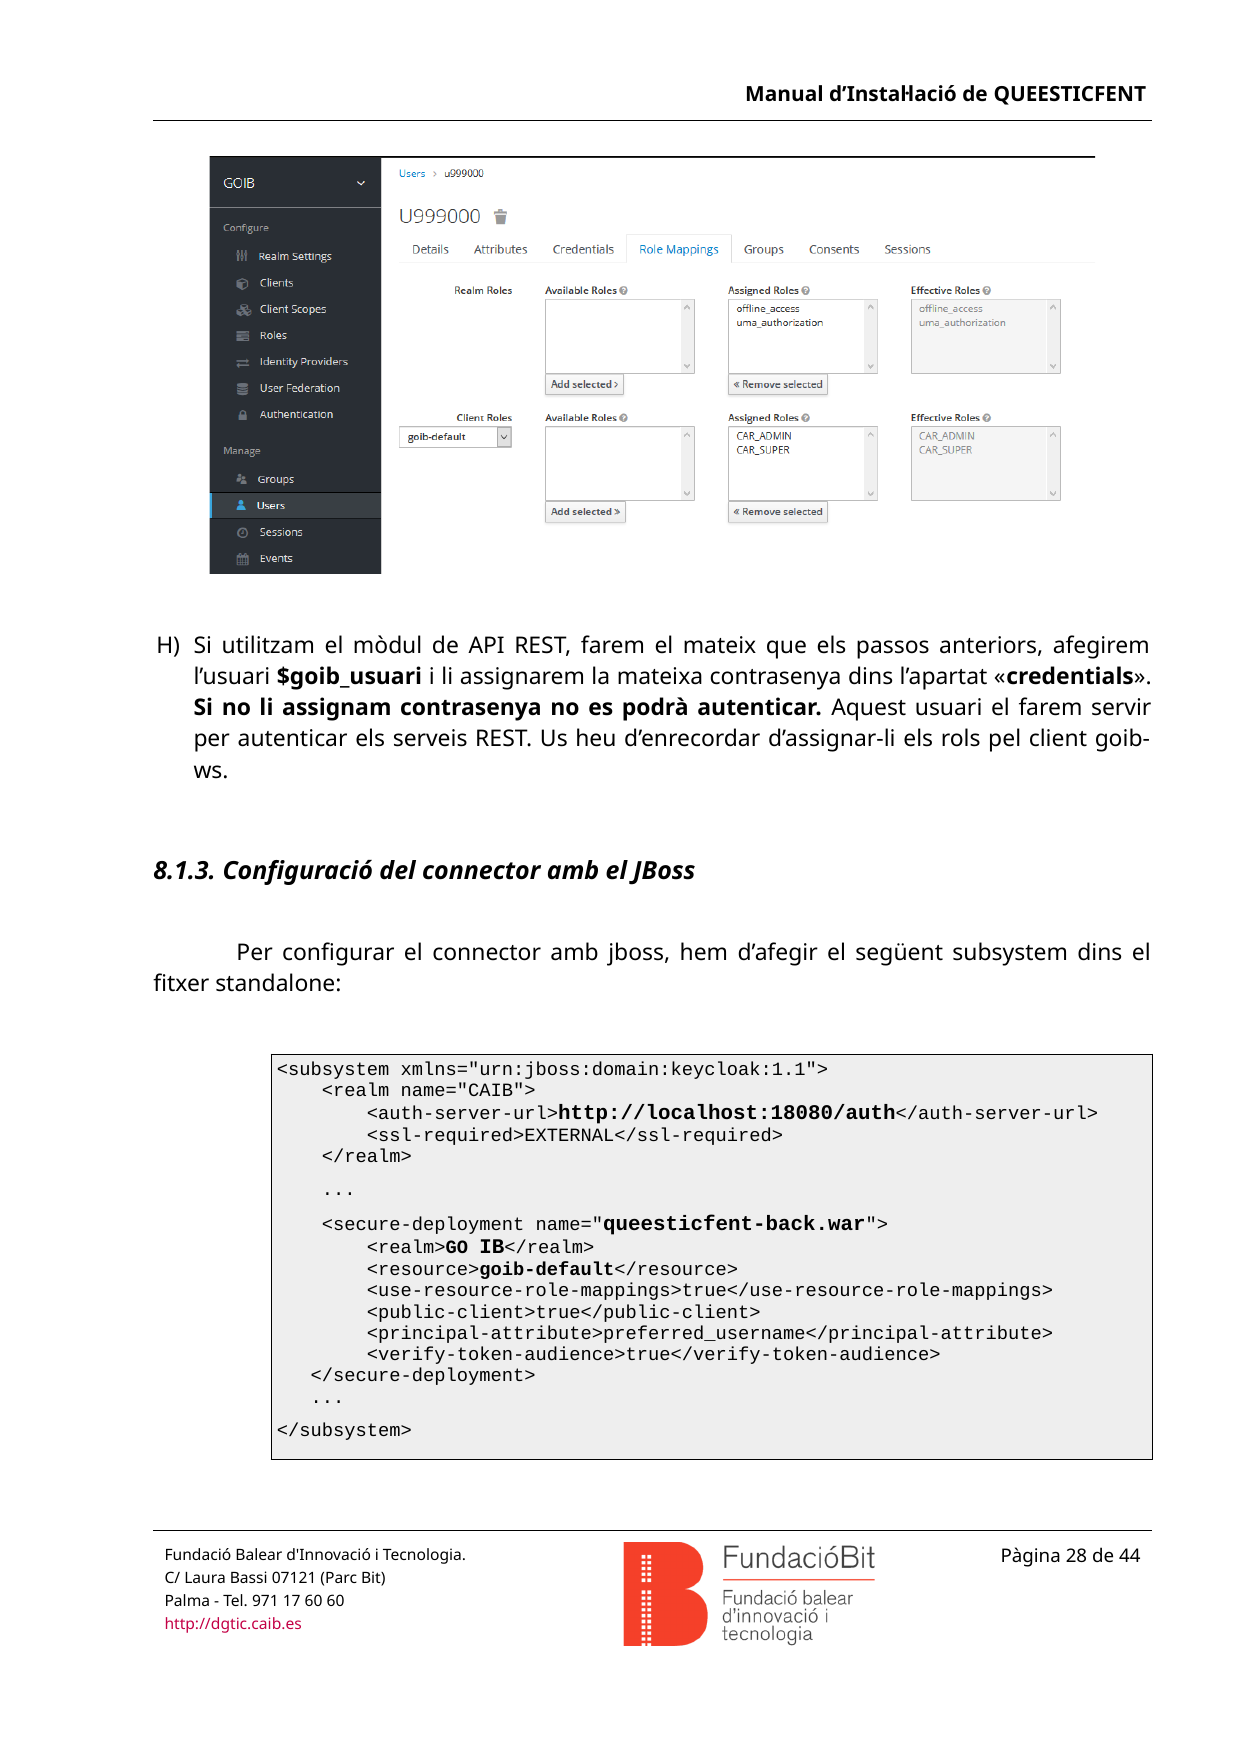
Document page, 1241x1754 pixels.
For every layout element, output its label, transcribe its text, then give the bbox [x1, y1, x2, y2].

table_header <subsystem xmlns="urn:jboss:domain:keycloak:1.1"> <realm name="CAIB"> <auth-server-url>http://localhost:18080/auth</auth-server-url> <ssl-required>EXTERNAL</ssl-required> </realm> ... <secure-deployment name="queesticfent-back.war"> <realm>GO IB</realm> <resource>goib-default</resource> <use-resource-role-mappings>true</use-resource-role-mappings> <public-client>true</public-client> <principal-attribute>preferred_username</principal-attribute> <verify-token-audience>true</verify-token-audience> </secure-deployment> ... </subsystem> [272, 1055, 1152, 1459]
picture [623, 1542, 875, 1646]
picture [209, 156, 1096, 574]
list Si utilitzam el mòdul de API REST, farem el mateix que els passos anteriors, afegirem l’usuari $goib_usuari i li assignarem la mateixa contrasenya dins l’apartat «credentials». Si no li assignam contrasenya no es podrà autenticar. Aquest usuari el farem servir per autenticar els serveis REST. Us heu d’enrecordar d’assignar-li els rols pel client goib-ws. [156, 628, 1152, 785]
text Per configurar el connector amb jboss, hem d’afegir el següent subsystem dins el fitxer standalone: [153, 936, 1152, 999]
subtitle Configuració del connector amb el JBoss [153, 853, 1152, 887]
